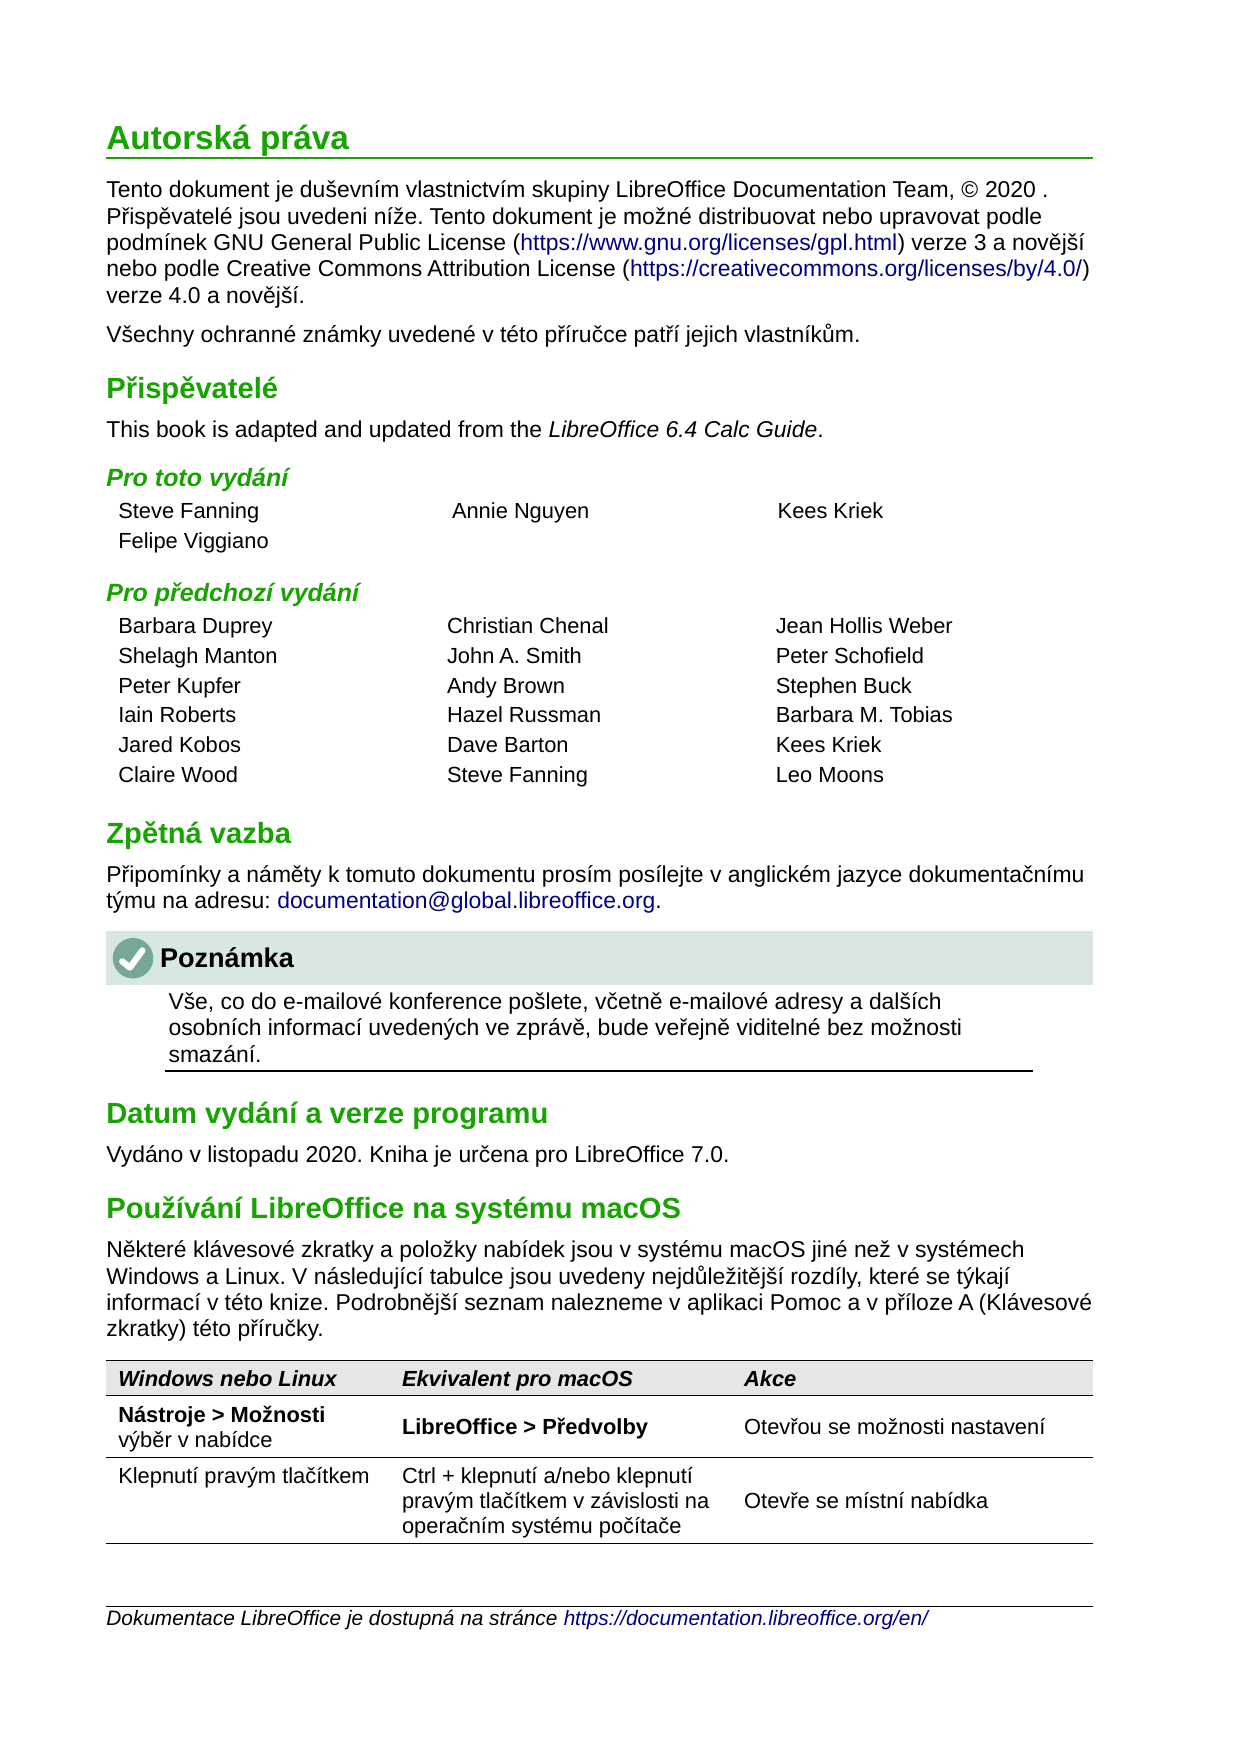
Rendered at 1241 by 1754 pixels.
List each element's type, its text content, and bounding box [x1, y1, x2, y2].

table_cell Stephen Buck [764, 673, 1093, 702]
subtitle Autorská práva [106, 118, 1093, 157]
table_cell [440, 528, 766, 557]
table_header Kees Kriek [766, 498, 1093, 527]
table_cell Peter Kupfer [106, 673, 435, 702]
table_cell Otevřou se možnosti nastavení [732, 1396, 1093, 1457]
text Vše, co do e-mailové konference pošlete, včetně e-mailové adresy a dalších osobních informací uvedených ve zprávě, bude veřejně viditelné bez možnosti smazání. [165, 985, 1033, 1070]
text Připomínky a náměty k tomuto dokumentu prosím posílejte v anglickém jazyce dokumentačnímu týmu na adresu: documentation@global.libreoffice.org. [106, 861, 1093, 914]
table_cell Nástroje > Možnosti výběr v nabídce [106, 1396, 390, 1457]
subtitle Používání LibreOffice na systému macOS [106, 1191, 1093, 1224]
table_cell Barbara M. Tobias [764, 703, 1093, 732]
table_header Jean Hollis Weber [764, 613, 1093, 643]
table_cell Steve Fanning [435, 762, 764, 792]
table_cell Otevře se místní nabídka [732, 1458, 1093, 1543]
subtitle Pro předchozí vydání [106, 578, 1093, 607]
text This book is adapted and updated from the LibreOffice 6.4 Calc Guide. [106, 416, 1093, 442]
table_header Steve Fanning [106, 498, 440, 527]
table_header Ekvivalent pro macOS [390, 1361, 732, 1395]
table_header Akce [732, 1361, 1093, 1395]
table_cell Dave Barton [435, 732, 764, 762]
table_cell Leo Moons [764, 762, 1093, 792]
table_cell Peter Schofield [764, 643, 1093, 672]
table_cell Andy Brown [435, 673, 764, 702]
subtitle Přispěvatelé [106, 371, 1093, 404]
table_cell [766, 528, 1093, 557]
table_cell Jared Kobos [106, 732, 435, 762]
text Tento dokument je duševním vlastnictvím skupiny LibreOffice Documentation Team, © 2020 . Přispěvatelé jsou uvedeni níže. Tento dokument je možné distribuovat nebo upravovat podle podmínek GNU General Public License (https://www.gnu.org/licenses/gpl.html) verze 3 a novější nebo podle Creative Commons Attribution License (https://creativecommons.org/licenses/by/4.0/) verze 4.0 a novější. [106, 176, 1093, 308]
table_cell Klepnutí pravým tlačítkem [106, 1458, 390, 1543]
table_header Christian Chenal [435, 613, 764, 643]
table_cell John A. Smith [435, 643, 764, 672]
text Všechny ochranné známky uvedené v této příručce patří jejich vlastníkům. [106, 321, 1093, 347]
table_cell Hazel Russman [435, 703, 764, 732]
subtitle Datum vydání a verze programu [106, 1096, 1093, 1129]
table_header Barbara Duprey [106, 613, 435, 643]
table_header Windows nebo Linux [106, 1361, 390, 1395]
subtitle Poznámka [106, 931, 1093, 985]
table_cell Kees Kriek [764, 732, 1093, 762]
table_cell Felipe Viggiano [106, 528, 440, 557]
table_cell Iain Roberts [106, 703, 435, 732]
table_cell LibreOffice > Předvolby [390, 1396, 732, 1457]
table_cell Ctrl + klepnutí a/nebo klepnutí pravým tlačítkem v závislosti na operačním systému počítače [390, 1458, 732, 1543]
table_cell Shelagh Manton [106, 643, 435, 672]
table_header Annie Nguyen [440, 498, 766, 527]
text Vydáno v listopadu 2020. Kniha je určena pro LibreOffice 7.0. [106, 1141, 1093, 1167]
text Některé klávesové zkratky a položky nabídek jsou v systému macOS jiné než v systémech Windows a Linux. V následující tabulce jsou uvedeny nejdůležitější rozdíly, které se týkají informací v této knize. Podrobnější seznam nalezneme v aplikaci Pomoc a v příloze A (Klávesové zkratky) této příručky. [106, 1236, 1093, 1342]
subtitle Zpětná vazba [106, 816, 1093, 849]
subtitle Pro toto vydání [106, 463, 1093, 492]
table_cell Claire Wood [106, 762, 435, 792]
